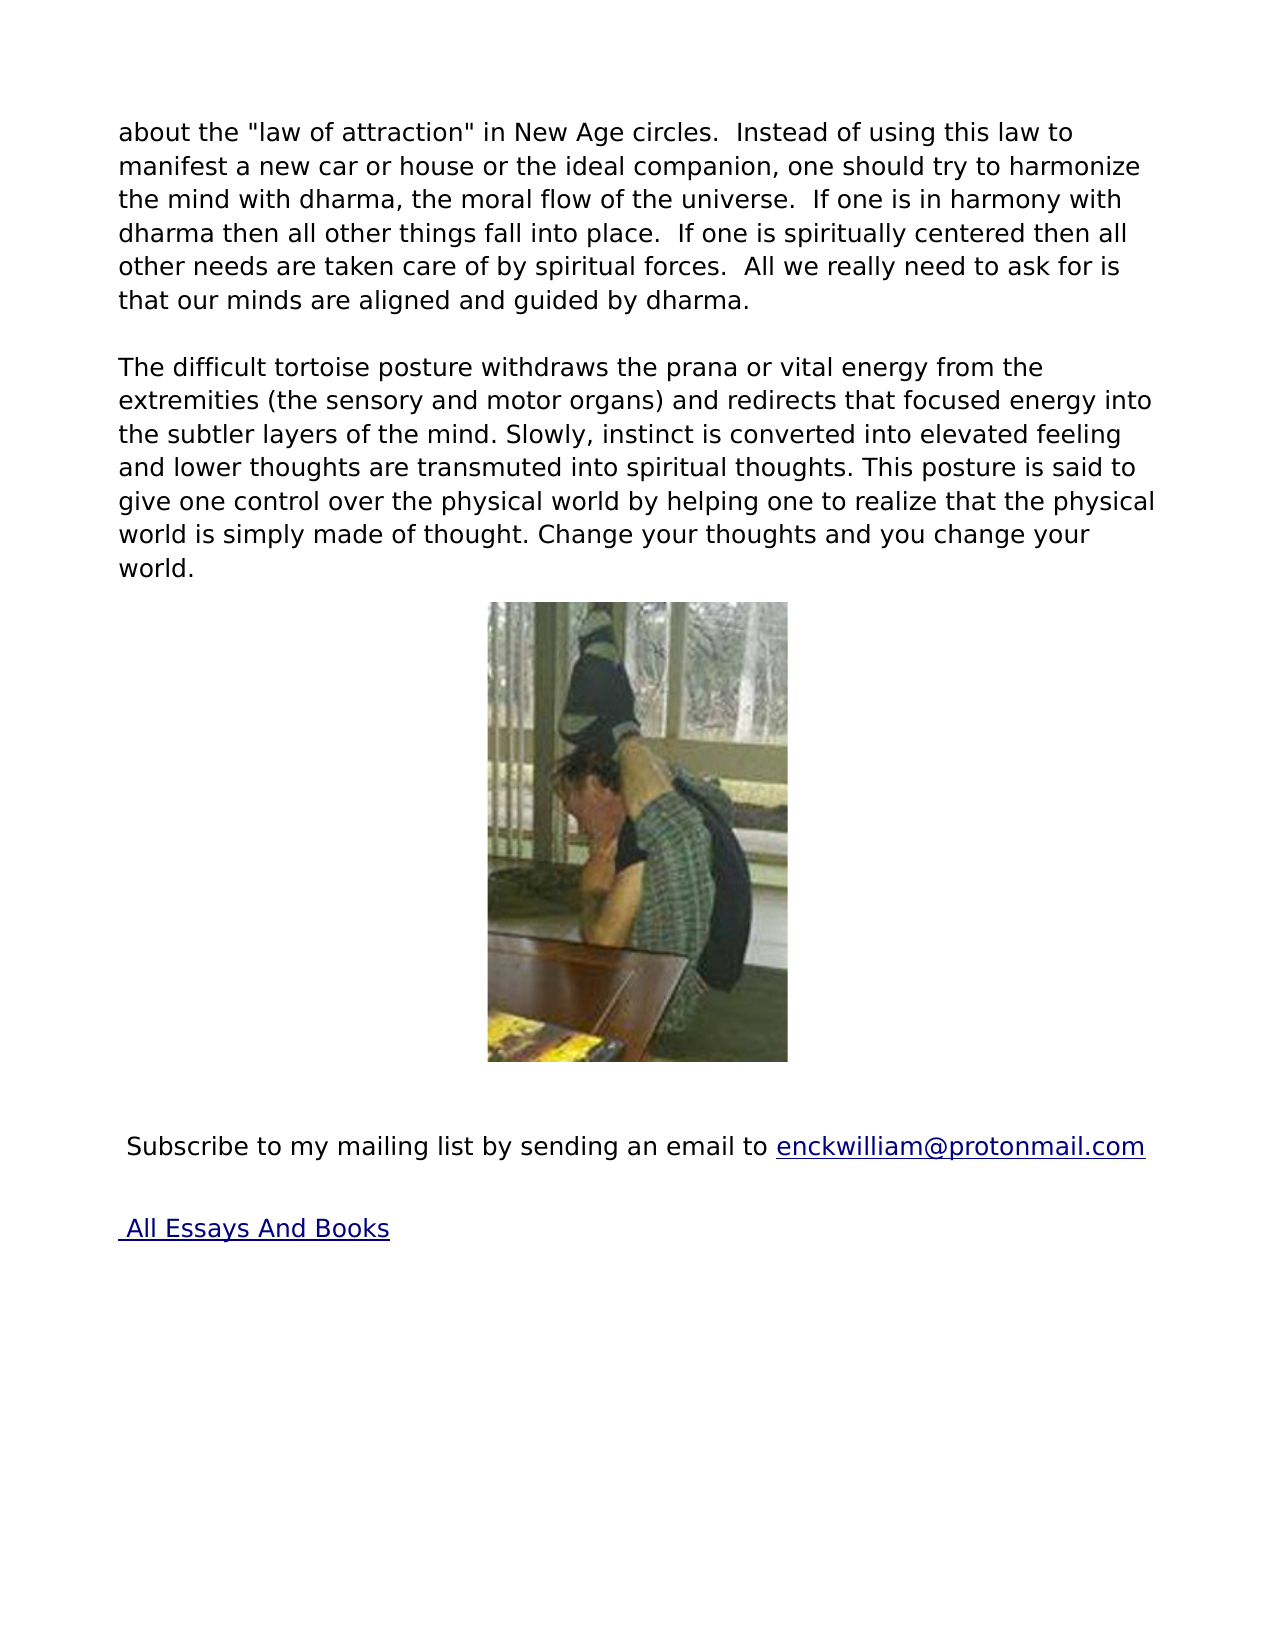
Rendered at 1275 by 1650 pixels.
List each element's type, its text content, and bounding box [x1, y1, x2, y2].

text about the "law of attraction" in New Age circles. Instead of using this law to manifest a new car or house or the ideal companion, one should try to harmonize the mind with dharma, the moral flow of the universe. If one is in harmony with dharma then all other things fall into place. If one is spiritually centered then all other needs are taken care of by spiritual forces. All we really need to ask for is that our minds are aligned and guided by dharma. The difficult tortoise posture withdraws the prana or vital energy from the extremities (the sensory and motor organs) and redirects that focused energy into the subtler layers of the mind. Slowly, instinct is converted into elevated feeling and lower thoughts are transmuted into spiritual thoughts. This posture is said to give one control over the physical world by helping one to realize that the physical world is simply made of thought. Change your thoughts and you change your world. [118, 118, 1157, 583]
text All Essays And Books [118, 1214, 1157, 1243]
picture [487, 602, 788, 1062]
text Subscribe to my mailing list by sending an email to enckwilliam@protonmail.com [118, 1066, 1157, 1162]
